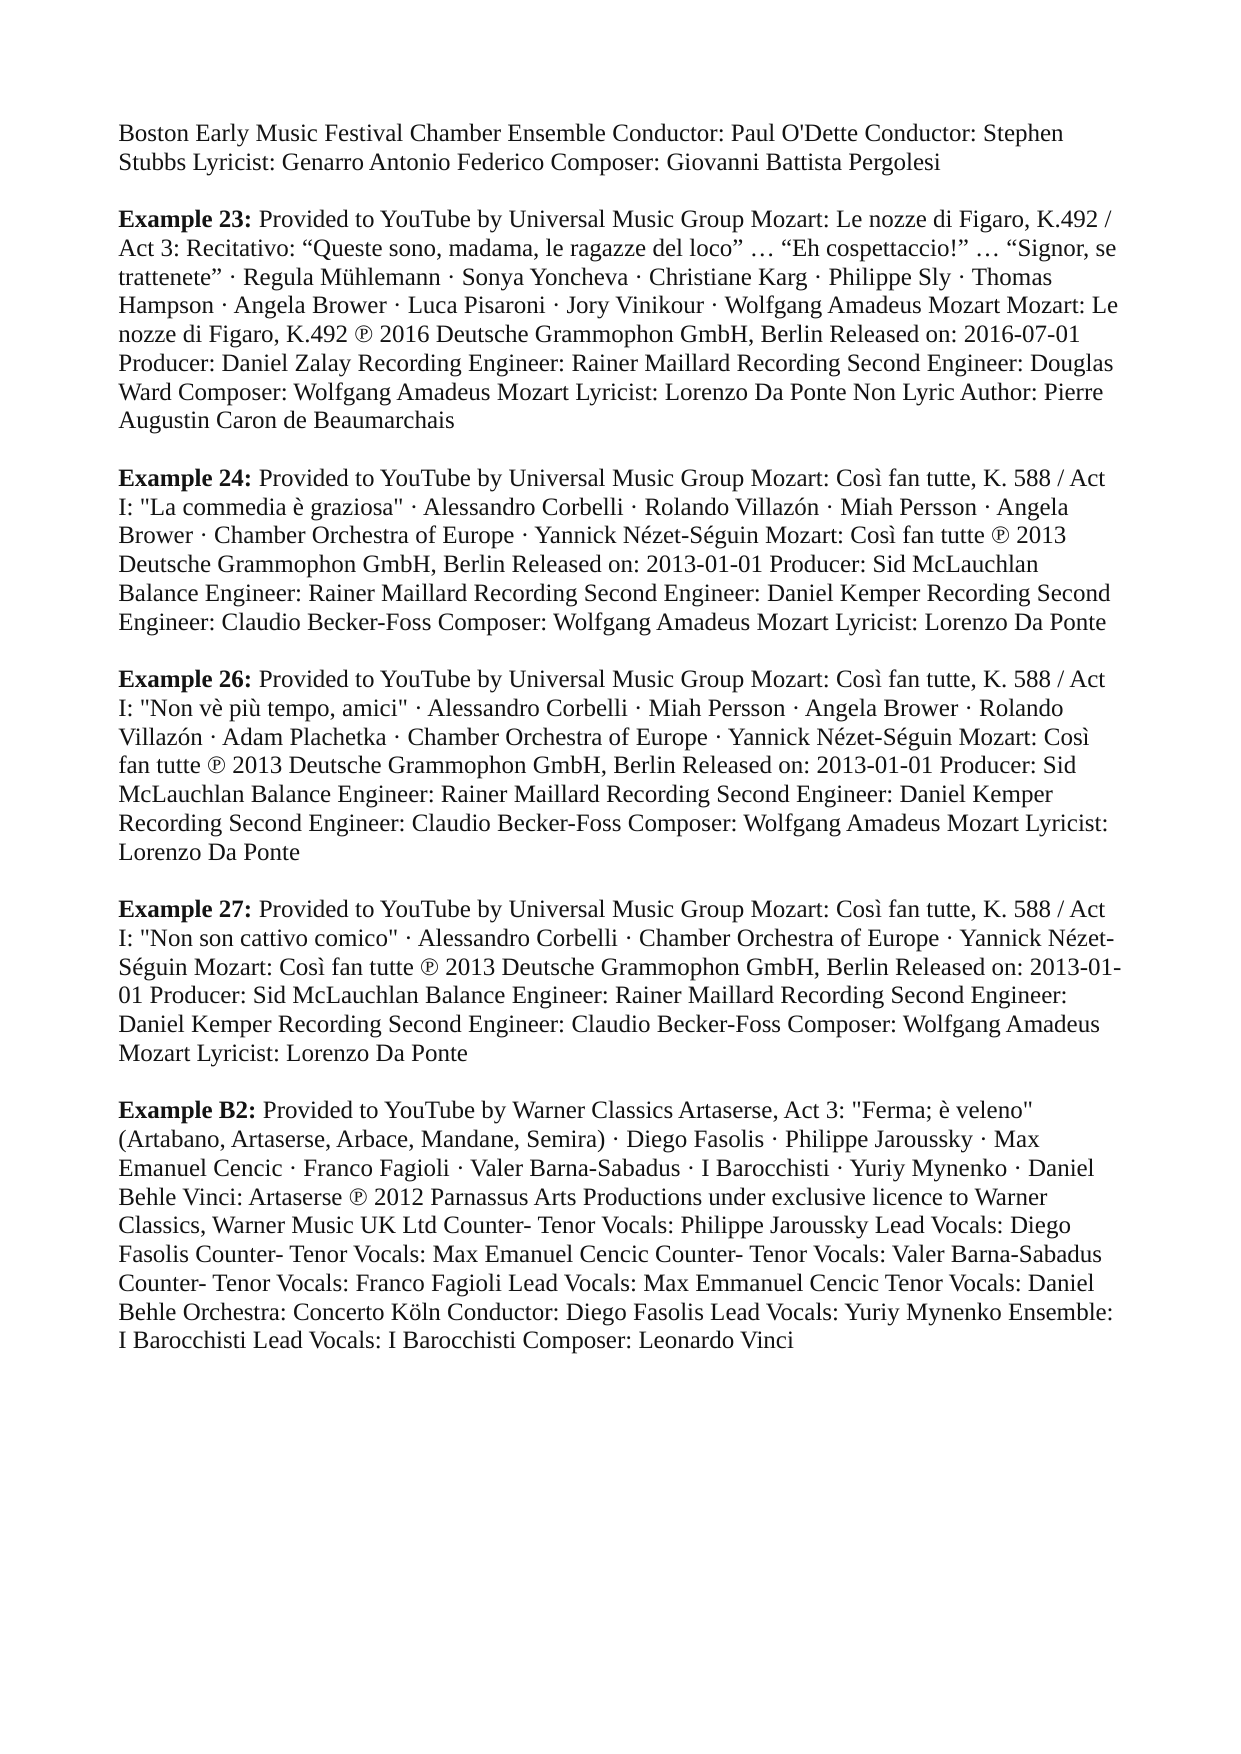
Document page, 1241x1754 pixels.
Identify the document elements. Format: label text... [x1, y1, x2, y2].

text Example 26: Provided to YouTube by Universal Music Group Mozart: Così fan tutte, K. 588 / Act I: "Non vè più tempo, amici" · Alessandro Corbelli · Miah Persson · Angela Brower · Rolando Villazón · Adam Plachetka · Chamber Orchestra of Europe · Yannick Nézet-Séguin Mozart: Così fan tutte ℗ 2013 Deutsche Grammophon GmbH, Berlin Released on: 2013-01-01 Producer: Sid McLauchlan Balance Engineer: Rainer Maillard Recording Second Engineer: Daniel Kemper Recording Second Engineer: Claudio Becker-Foss Composer: Wolfgang Amadeus Mozart Lyricist: Lorenzo Da Ponte [118, 664, 1122, 866]
text Example B2: Provided to YouTube by Warner Classics Artaserse, Act 3: "Ferma; è veleno" (Artabano, Artaserse, Arbace, Mandane, Semira) · Diego Fasolis · Philippe Jaroussky · Max Emanuel Cencic · Franco Fagioli · Valer Barna-Sabadus · I Barocchisti · Yuriy Mynenko · Daniel Behle Vinci: Artaserse ℗ 2012 Parnassus Arts Productions under exclusive licence to Warner Classics, Warner Music UK Ltd Counter- Tenor Vocals: Philippe Jaroussky Lead Vocals: Diego Fasolis Counter- Tenor Vocals: Max Emanuel Cencic Counter- Tenor Vocals: Valer Barna-Sabadus Counter- Tenor Vocals: Franco Fagioli Lead Vocals: Max Emmanuel Cencic Tenor Vocals: Daniel Behle Orchestra: Concerto Köln Conductor: Diego Fasolis Lead Vocals: Yuriy Mynenko Ensemble: I Barocchisti Lead Vocals: I Barocchisti Composer: Leonardo Vinci [118, 1096, 1122, 1354]
text Example 23: Provided to YouTube by Universal Music Group Mozart: Le nozze di Figaro, K.492 / Act 3: Recitativo: “Queste sono, madama, le ragazze del loco” … “Eh cospettaccio!” … “Signor, se trattenete” · Regula Mühlemann · Sonya Yoncheva · Christiane Karg · Philippe Sly · Thomas Hampson · Angela Brower · Luca Pisaroni · Jory Vinikour · Wolfgang Amadeus Mozart Mozart: Le nozze di Figaro, K.492 ℗ 2016 Deutsche Grammophon GmbH, Berlin Released on: 2016-07-01 Producer: Daniel Zalay Recording Engineer: Rainer Maillard Recording Second Engineer: Douglas Ward Composer: Wolfgang Amadeus Mozart Lyricist: Lorenzo Da Ponte Non Lyric Author: Pierre Augustin Caron de Beaumarchais [118, 204, 1122, 434]
text Boston Early Music Festival Chamber Ensemble Conductor: Paul O'Dette Conductor: Stephen Stubbs Lyricist: Genarro Antonio Federico Composer: Giovanni Battista Pergolesi [118, 118, 1122, 176]
text Example 24: Provided to YouTube by Universal Music Group Mozart: Così fan tutte, K. 588 / Act I: "La commedia è graziosa" · Alessandro Corbelli · Rolando Villazón · Miah Persson · Angela Brower · Chamber Orchestra of Europe · Yannick Nézet-Séguin Mozart: Così fan tutte ℗ 2013 Deutsche Grammophon GmbH, Berlin Released on: 2013-01-01 Producer: Sid McLauchlan Balance Engineer: Rainer Maillard Recording Second Engineer: Daniel Kemper Recording Second Engineer: Claudio Becker-Foss Composer: Wolfgang Amadeus Mozart Lyricist: Lorenzo Da Ponte [118, 463, 1122, 636]
text Example 27: Provided to YouTube by Universal Music Group Mozart: Così fan tutte, K. 588 / Act I: "Non son cattivo comico" · Alessandro Corbelli · Chamber Orchestra of Europe · Yannick Nézet-Séguin Mozart: Così fan tutte ℗ 2013 Deutsche Grammophon GmbH, Berlin Released on: 2013-01-01 Producer: Sid McLauchlan Balance Engineer: Rainer Maillard Recording Second Engineer: Daniel Kemper Recording Second Engineer: Claudio Becker-Foss Composer: Wolfgang Amadeus Mozart Lyricist: Lorenzo Da Ponte [118, 894, 1122, 1067]
